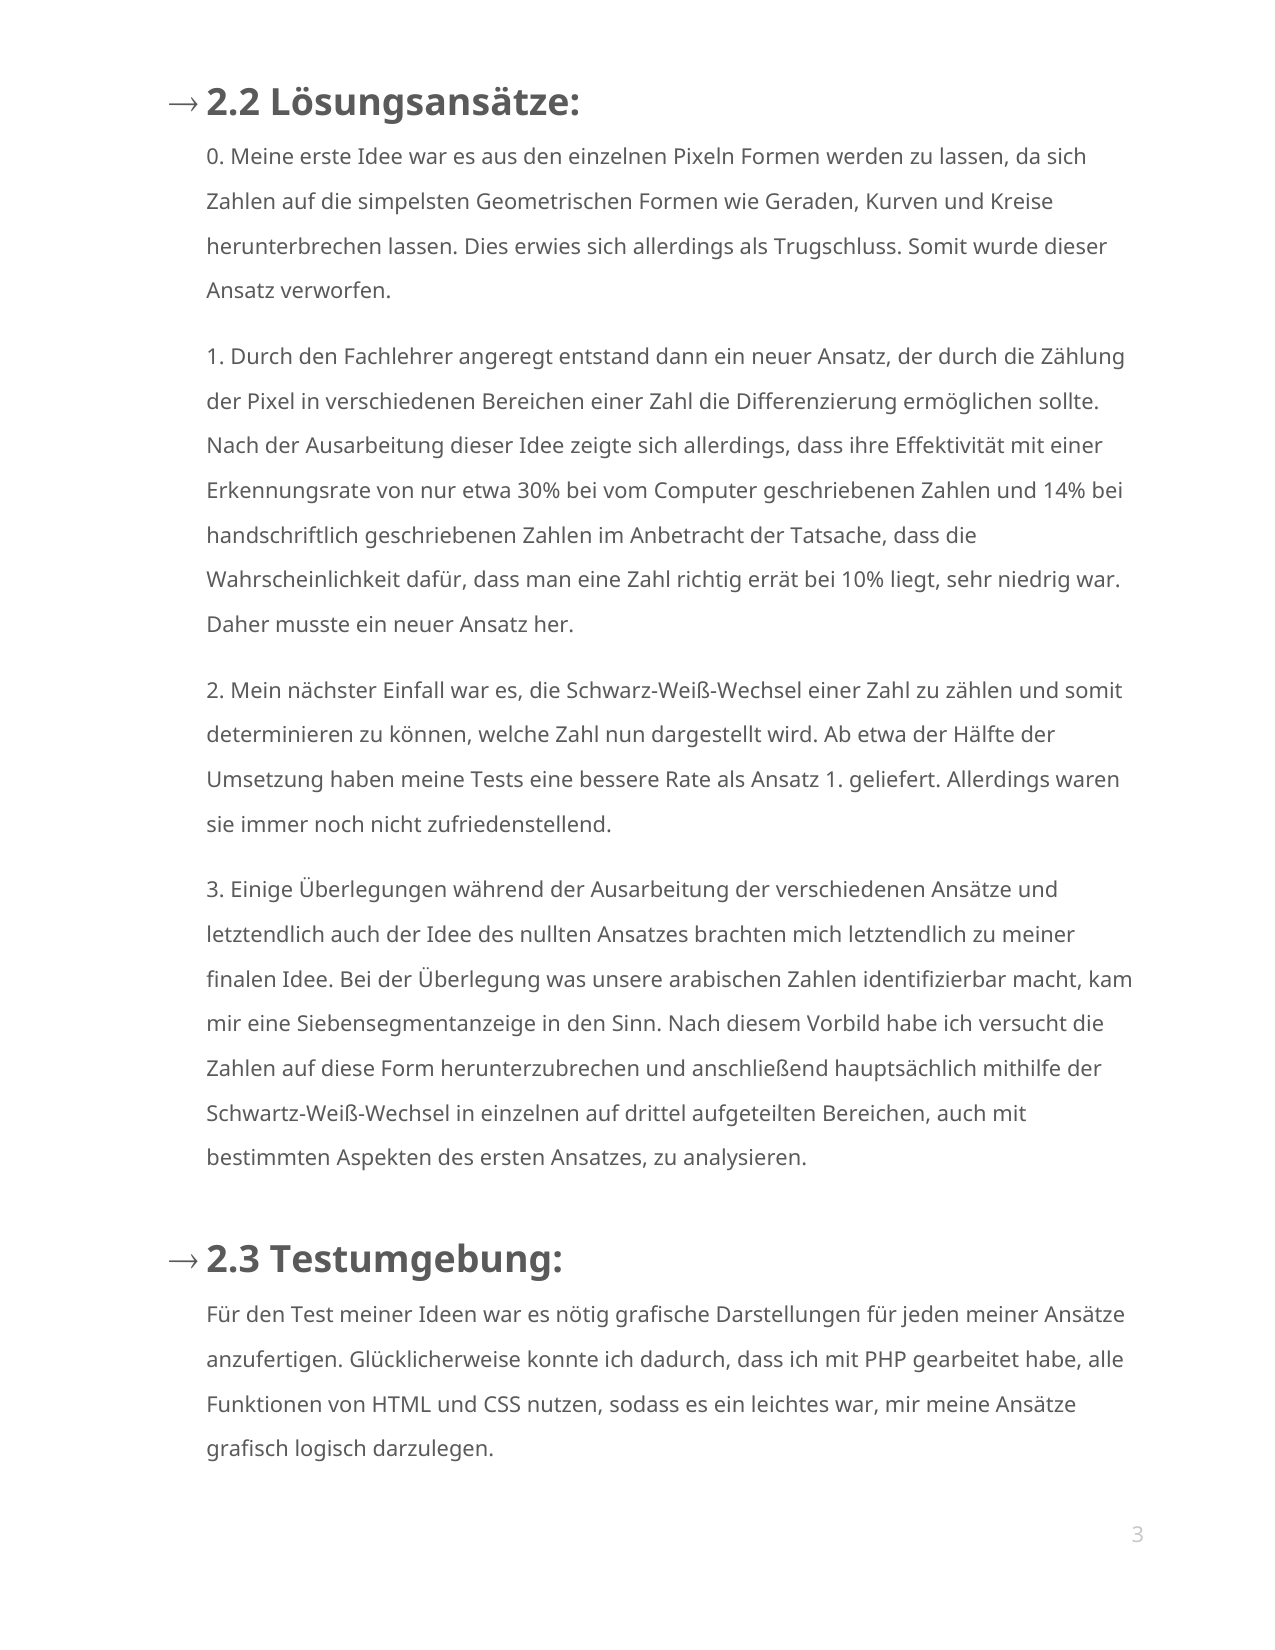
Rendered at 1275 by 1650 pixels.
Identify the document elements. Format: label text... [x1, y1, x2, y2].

text 2. Mein nächster Einfall war es, die Schwarz-Weiß-Wechsel einer Zahl zu zählen und somit determinieren zu können, welche Zahl nun dargestellt wird. Ab etwa der Hälfte der Umsetzung haben meine Tests eine bessere Rate als Ansatz 1. geliefert. Allerdings waren sie immer noch nicht zufriedenstellend. [206, 674, 1144, 838]
text 3. Einige Überlegungen während der Ausarbeitung der verschiedenen Ansätze und letztendlich auch der Idee des nullten Ansatzes brachten mich letztendlich zu meiner finalen Idee. Bei der Überlegung was unsere arabischen Zahlen identifizierbar macht, kam mir eine Siebensegmentanzeige in den Sinn. Nach diesem Vorbild habe ich versucht die Zahlen auf diese Form herunterzubrechen und anschließend hauptsächlich mithilfe der Schwartz-Weiß-Wechsel in einzelnen auf drittel aufgeteilten Bereichen, auch mit bestimmten Aspekten des ersten Ansatzes, zu analysieren. [206, 874, 1144, 1172]
text 0. Meine erste Idee war es aus den einzelnen Pixeln Formen werden zu lassen, da sich Zahlen auf die simpelsten Geometrischen Formen wie Geraden, Kurven und Kreise herunterbrechen lassen. Dies erwies sich allerdings als Trugschluss. Somit wurde dieser Ansatz verworfen. [206, 141, 1144, 305]
list 2.3 Testumgebung: [169, 1233, 1144, 1284]
list 2.2 Lösungsansätze: [169, 75, 1144, 126]
text 1. Durch den Fachlehrer angeregt entstand dann ein neuer Ansatz, der durch die Zählung der Pixel in verschiedenen Bereichen einer Zahl die Differenzierung ermöglichen sollte. Nach der Ausarbeitung dieser Idee zeigte sich allerdings, dass ihre Effektivität mit einer Erkennungsrate von nur etwa 30% bei vom Computer geschriebenen Zahlen und 14% bei handschriftlich geschriebenen Zahlen im Anbetracht der Tatsache, dass die Wahrscheinlichkeit dafür, dass man eine Zahl richtig errät bei 10% liegt, sehr niedrig war. Daher musste ein neuer Ansatz her. [206, 341, 1144, 639]
text Für den Test meiner Ideen war es nötig grafische Darstellungen für jeden meiner Ansätze anzufertigen. Glücklicherweise konnte ich dadurch, dass ich mit PHP gearbeitet habe, alle Funktionen von HTML und CSS nutzen, sodass es ein leichtes war, mir meine Ansätze grafisch logisch darzulegen. [206, 1299, 1144, 1463]
